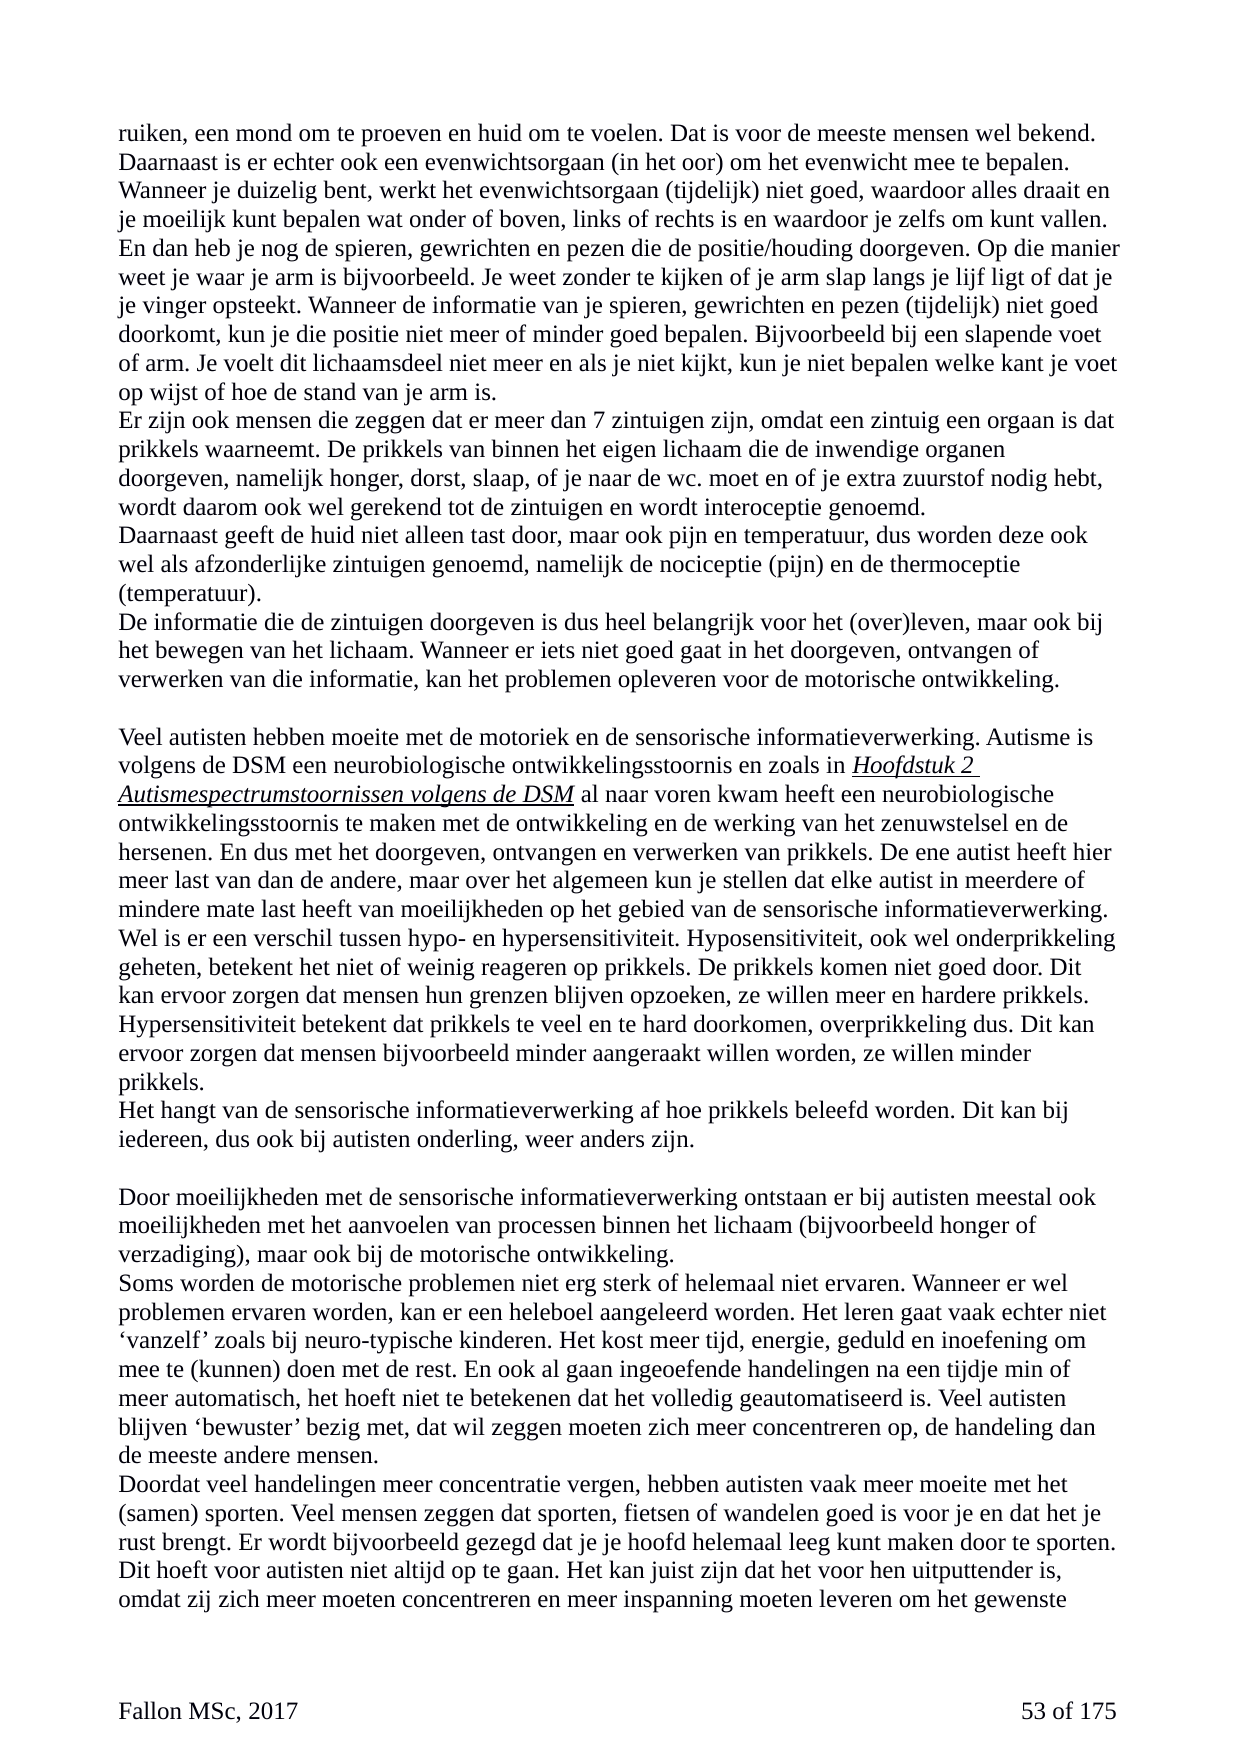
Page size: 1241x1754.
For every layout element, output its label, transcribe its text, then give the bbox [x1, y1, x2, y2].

text Het hangt van de sensorische informatieverwerking af hoe prikkels beleefd worden. Dit kan bij iedereen, dus ook bij autisten onderling, weer anders zijn. [118, 1096, 1122, 1153]
text Wel is er een verschil tussen hypo- en hypersensitiviteit. Hyposensitiviteit, ook wel onderprikkeling geheten, betekent het niet of weinig reageren op prikkels. De prikkels komen niet goed door. Dit kan ervoor zorgen dat mensen hun grenzen blijven opzoeken, ze willen meer en hardere prikkels. Hypersensitiviteit betekent dat prikkels te veel en te hard doorkomen, overprikkeling dus. Dit kan ervoor zorgen dat mensen bijvoorbeeld minder aangeraakt willen worden, ze willen minder prikkels. [118, 923, 1122, 1096]
text Daarnaast geeft de huid niet alleen tast door, maar ook pijn en temperatuur, dus worden deze ook wel als afzonderlijke zintuigen genoemd, namelijk de nociceptie (pijn) en de thermoceptie (temperatuur). [118, 521, 1122, 607]
text Veel autisten hebben moeite met de motoriek en de sensorische informatieverwerking. Autisme is volgens de DSM een neurobiologische ontwikkelingsstoornis en zoals in Hoofdstuk 2 Autismespectrumstoornissen volgens de DSM al naar voren kwam heeft een neurobiologische ontwikkelingsstoornis te maken met de ontwikkeling en de werking van het zenuwstelsel en de hersenen. En dus met het doorgeven, ontvangen en verwerken van prikkels. De ene autist heeft hier meer last van dan de andere, maar over het algemeen kun je stellen dat elke autist in meerdere of mindere mate last heeft van moeilijkheden op het gebied van de sensorische informatieverwerking. [118, 722, 1122, 923]
text Er zijn ook mensen die zeggen dat er meer dan 7 zintuigen zijn, omdat een zintuig een orgaan is dat prikkels waarneemt. De prikkels van binnen het eigen lichaam die de inwendige organen doorgeven, namelijk honger, dorst, slaap, of je naar de wc. moet en of je extra zuurstof nodig hebt, wordt daarom ook wel gerekend tot de zintuigen en wordt interoceptie genoemd. [118, 406, 1122, 521]
text De informatie die de zintuigen doorgeven is dus heel belangrijk voor het (over)leven, maar ook bij het bewegen van het lichaam. Wanneer er iets niet goed gaat in het doorgeven, ontvangen of verwerken van die informatie, kan het problemen opleveren voor de motorische ontwikkeling. [118, 607, 1122, 693]
text En dan heb je nog de spieren, gewrichten en pezen die de positie/houding doorgeven. Op die manier weet je waar je arm is bijvoorbeeld. Je weet zonder te kijken of je arm slap langs je lijf ligt of dat je je vinger opsteekt. Wanneer de informatie van je spieren, gewrichten en pezen (tijdelijk) niet goed doorkomt, kun je die positie niet meer of minder goed bepalen. Bijvoorbeeld bij een slapende voet of arm. Je voelt dit lichaamsdeel niet meer en als je niet kijkt, kun je niet bepalen welke kant je voet op wijst of hoe de stand van je arm is. [118, 233, 1122, 406]
text Doordat veel handelingen meer concentratie vergen, hebben autisten vaak meer moeite met het (samen) sporten. Veel mensen zeggen dat sporten, fietsen of wandelen goed is voor je en dat het je rust brengt. Er wordt bijvoorbeeld gezegd dat je je hoofd helemaal leeg kunt maken door te sporten. Dit hoeft voor autisten niet altijd op te gaan. Het kan juist zijn dat het voor hen uitputtender is, omdat zij zich meer moeten concentreren en meer inspanning moeten leveren om het gewenste [118, 1469, 1122, 1613]
text Soms worden de motorische problemen niet erg sterk of helemaal niet ervaren. Wanneer er wel problemen ervaren worden, kan er een heleboel aangeleerd worden. Het leren gaat vaak echter niet ‘vanzelf’ zoals bij neuro-typische kinderen. Het kost meer tijd, energie, geduld en inoefening om mee te (kunnen) doen met de rest. En ook al gaan ingeoefende handelingen na een tijdje min of meer automatisch, het hoeft niet te betekenen dat het volledig geautomatiseerd is. Veel autisten blijven ‘bewuster’ bezig met, dat wil zeggen moeten zich meer concentreren op, de handeling dan de meeste andere mensen. [118, 1268, 1122, 1469]
text Door moeilijkheden met de sensorische informatieverwerking ontstaan er bij autisten meestal ook moeilijkheden met het aanvoelen van processen binnen het lichaam (bijvoorbeeld honger of verzadiging), maar ook bij de motorische ontwikkeling. [118, 1182, 1122, 1268]
text ruiken, een mond om te proeven en huid om te voelen. Dat is voor de meeste mensen wel bekend. Daarnaast is er echter ook een evenwichtsorgaan (in het oor) om het evenwicht mee te bepalen. Wanneer je duizelig bent, werkt het evenwichtsorgaan (tijdelijk) niet goed, waardoor alles draait en je moeilijk kunt bepalen wat onder of boven, links of rechts is en waardoor je zelfs om kunt vallen. [118, 118, 1122, 233]
